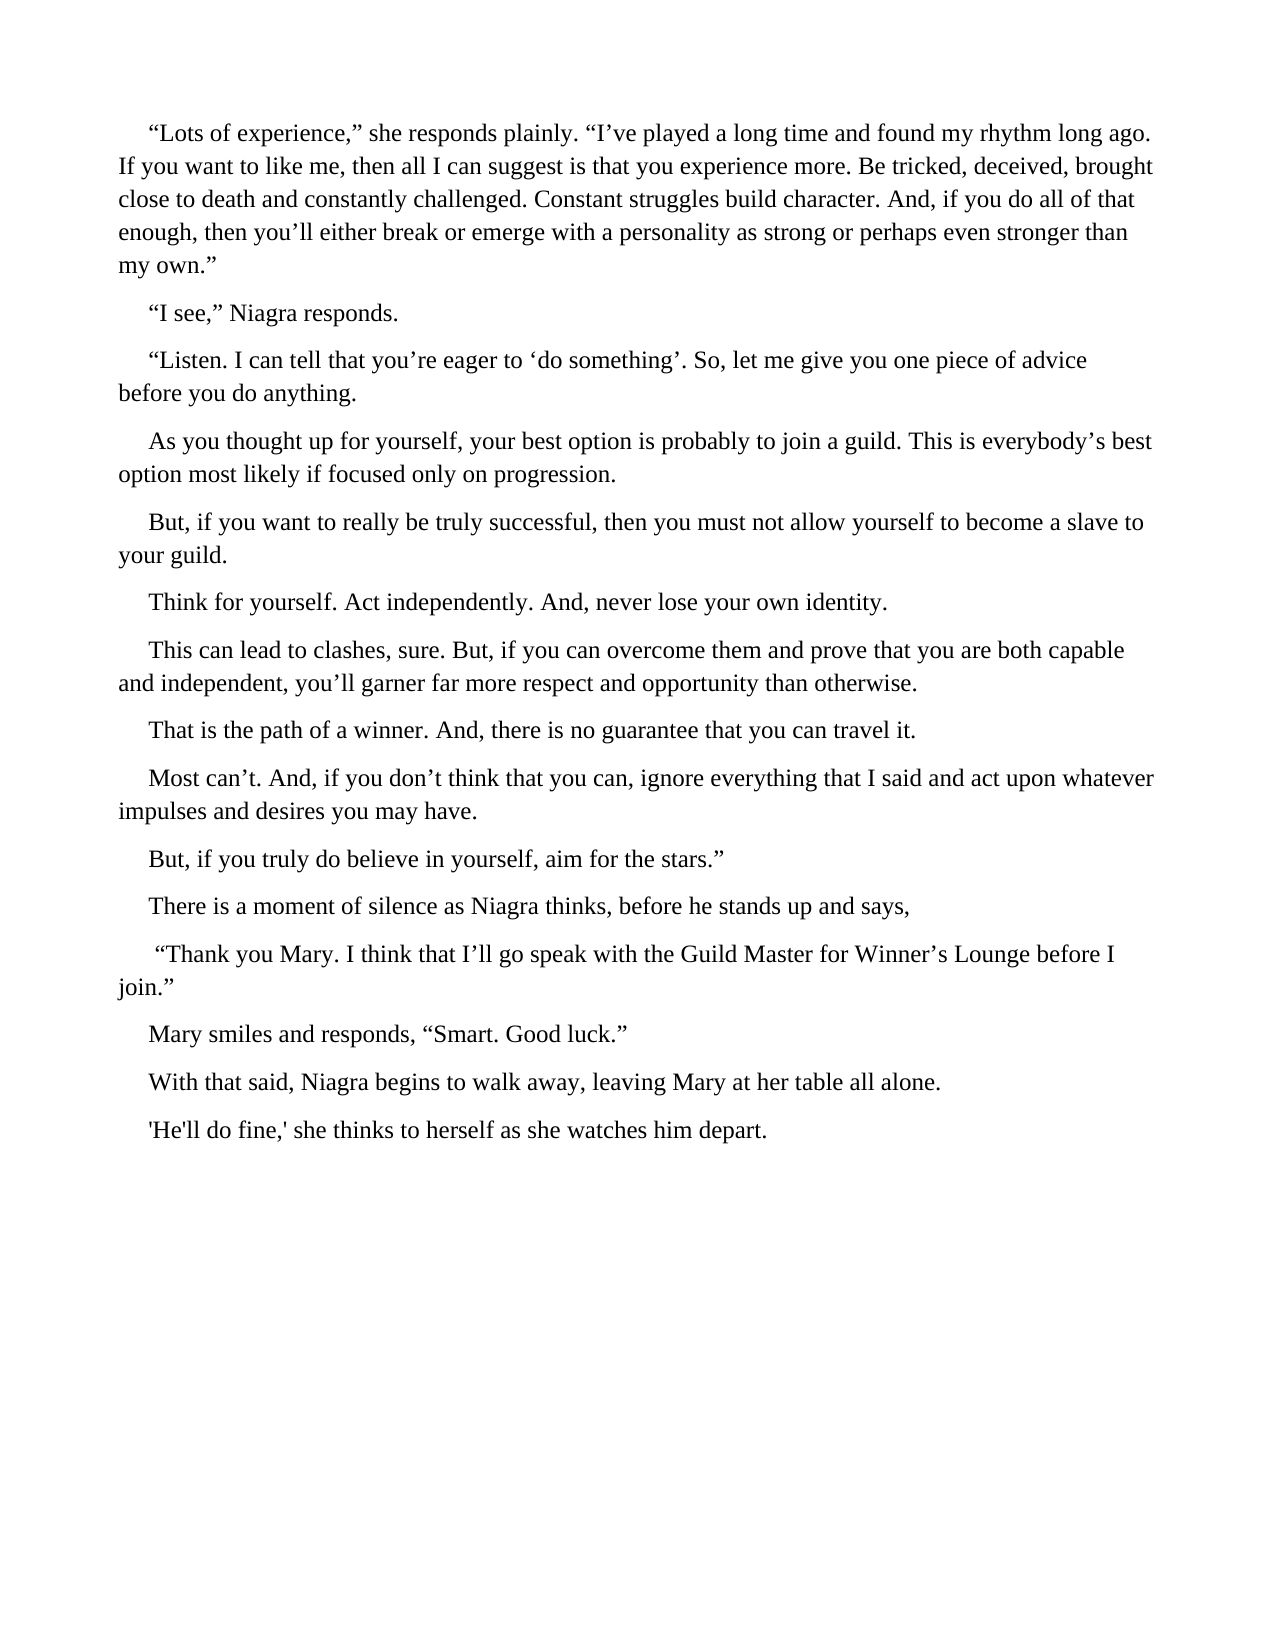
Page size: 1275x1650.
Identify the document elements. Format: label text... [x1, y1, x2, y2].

text “Listen. I can tell that you’re eager to ‘do something’. So, let me give you one piece of advice before you do anything. [118, 345, 1157, 407]
text But, if you want to really be truly successful, then you must not allow yourself to become a slave to your guild. [118, 507, 1157, 568]
text “Lots of experience,” she responds plainly. “I’ve played a long time and found my rhythm long ago. If you want to like me, then all I can suggest is that you experience more. Be tricked, deceived, brought close to death and constantly challenged. Constant struggles build character. And, if you do all of that enough, then you’ll either break or emerge with a personality as strong or perhaps even stronger than my own.” [118, 118, 1157, 279]
text That is the path of a winner. And, there is no guarantee that you can travel it. [118, 716, 1157, 744]
text Most can’t. And, if you don’t think that you can, ignore everything that I said and act upon whatever impulses and desires you may have. [118, 763, 1157, 825]
text 'He'll do fine,' she thinks to herself as she watches him depart. [118, 1115, 1157, 1143]
text This can lead to clashes, sure. But, if you can overcome them and prove that you are both capable and independent, you’ll garner far more respect and opportunity than otherwise. [118, 635, 1157, 697]
text But, if you truly do believe in yourself, aim for the stars.” [118, 844, 1157, 872]
text “Thank you Mary. I think that I’ll go speak with the Guild Master for Winner’s Lounge before I join.” [118, 939, 1157, 1001]
text Mary smiles and responds, “Smart. Good luck.” [118, 1019, 1157, 1048]
text Think for yourself. Act independently. And, never lose your own identity. [118, 587, 1157, 616]
text With that said, Niagra begins to walk away, leaving Mary at her table all alone. [118, 1067, 1157, 1096]
text “I see,” Niagra responds. [118, 298, 1157, 327]
text As you thought up for yourself, your best option is probably to join a guild. This is everybody’s best option most likely if focused only on progression. [118, 426, 1157, 488]
text There is a moment of silence as Niagra thinks, before he stands up and says, [118, 891, 1157, 920]
